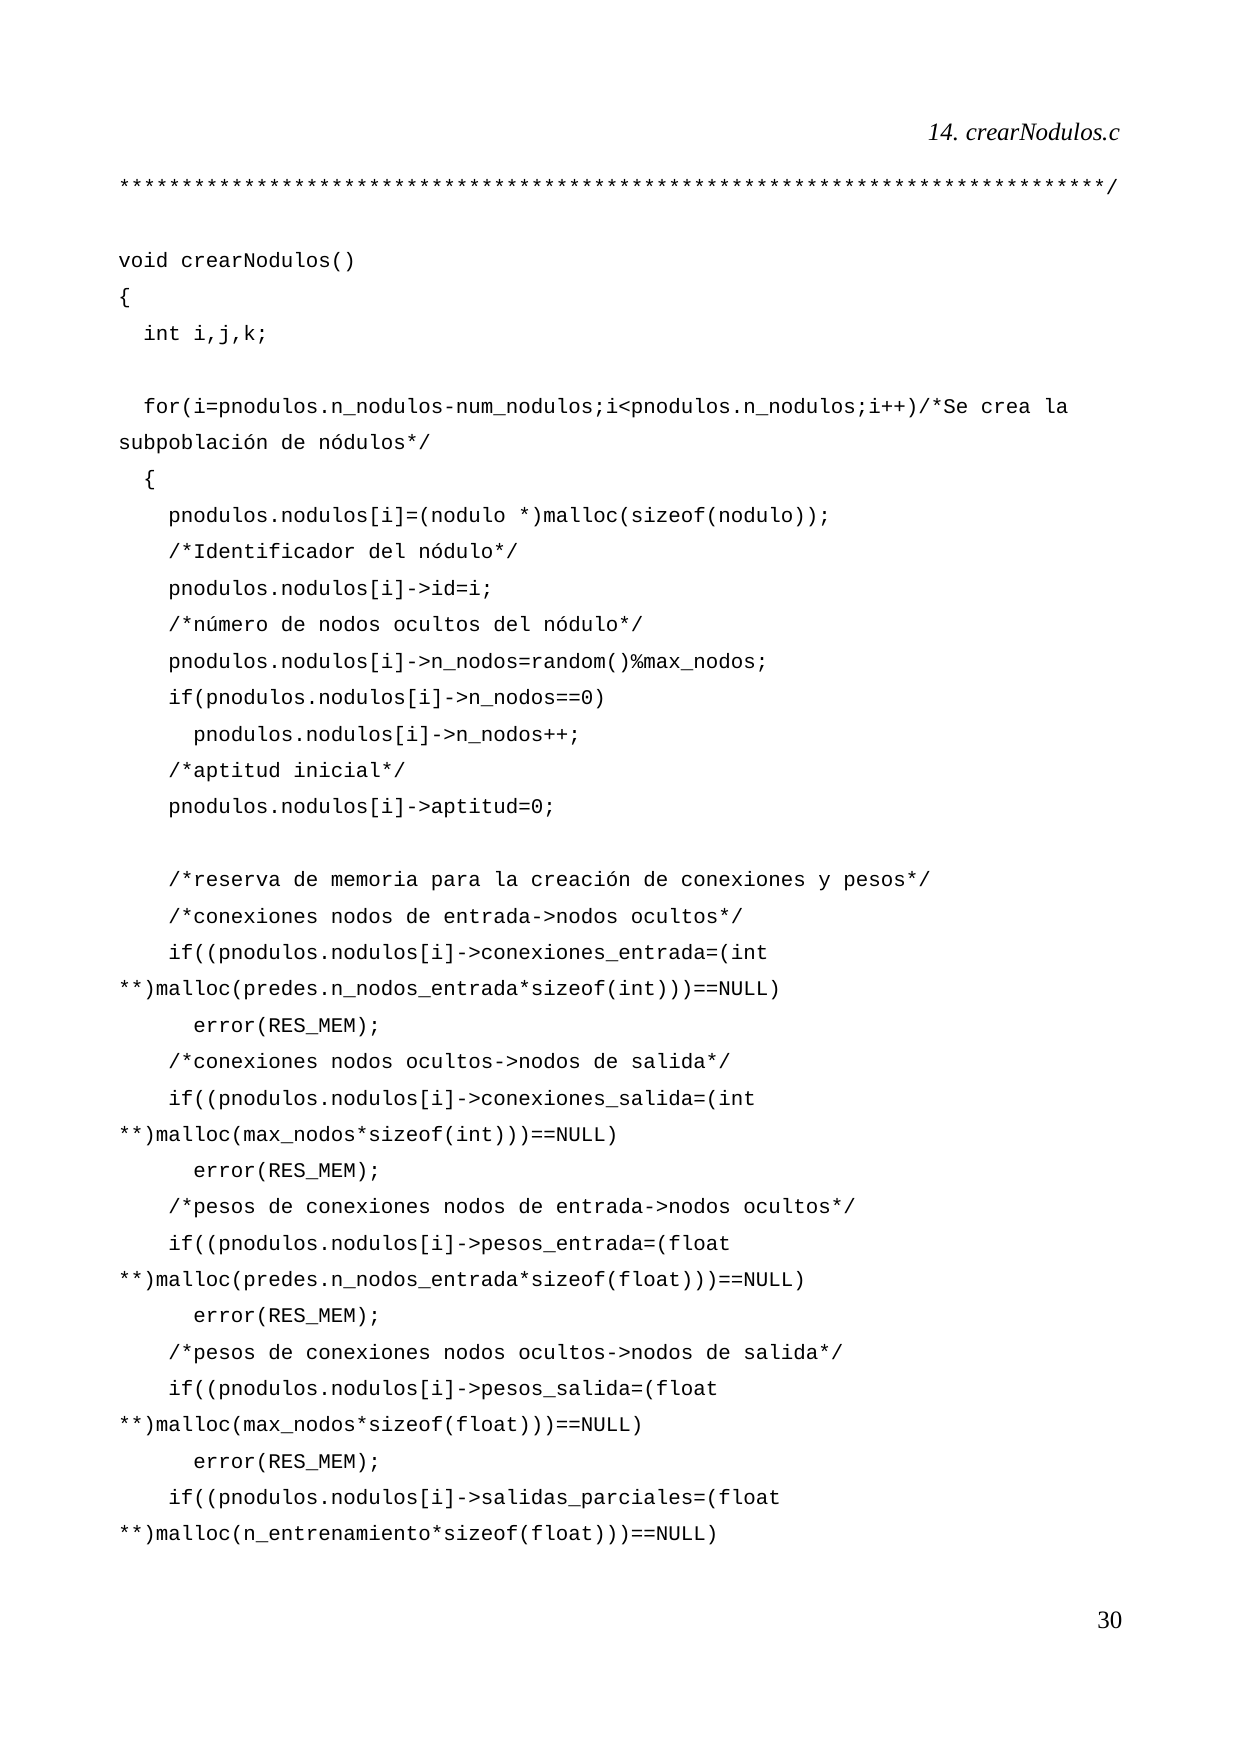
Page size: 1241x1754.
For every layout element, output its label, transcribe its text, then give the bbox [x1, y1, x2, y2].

text pnodulos.nodulos[i]->id=i; [118, 578, 1122, 602]
text error(RES_MEM); [118, 1014, 1122, 1038]
text pnodulos.nodulos[i]->aptitud=0; [118, 796, 1122, 820]
text error(RES_MEM); [118, 1451, 1122, 1474]
text pnodulos.nodulos[i]=(nodulo *)malloc(sizeof(nodulo)); [118, 505, 1122, 529]
text { [118, 286, 1122, 310]
text if(pnodulos.nodulos[i]->n_nodos==0) [118, 687, 1122, 711]
text if((pnodulos.nodulos[i]->salidas_parciales=(float **)malloc(n_entrenamiento*sizeof(float)))==NULL) [118, 1487, 1122, 1547]
text /*pesos de conexiones nodos de entrada->nodos ocultos*/ [118, 1196, 1122, 1220]
text int i,j,k; [118, 323, 1122, 347]
text error(RES_MEM); [118, 1160, 1122, 1184]
text /*Identificador del nódulo*/ [118, 541, 1122, 565]
text if((pnodulos.nodulos[i]->conexiones_salida=(int **)malloc(max_nodos*sizeof(int)))==NULL) [118, 1087, 1122, 1147]
text { [118, 468, 1122, 492]
text /*pesos de conexiones nodos ocultos->nodos de salida*/ [118, 1342, 1122, 1366]
text /*aptitud inicial*/ [118, 760, 1122, 784]
text void crearNodulos() [118, 250, 1122, 274]
text for(i=pnodulos.n_nodulos-num_nodulos;i<pnodulos.n_nodulos;i++)/*Se crea la subpoblación de nódulos*/ [118, 396, 1122, 456]
text /*conexiones nodos de entrada->nodos ocultos*/ [118, 906, 1122, 930]
text if((pnodulos.nodulos[i]->conexiones_entrada=(int **)malloc(predes.n_nodos_entrada*sizeof(int)))==NULL) [118, 942, 1122, 1002]
text if((pnodulos.nodulos[i]->pesos_salida=(float **)malloc(max_nodos*sizeof(float)))==NULL) [118, 1378, 1122, 1438]
text error(RES_MEM); [118, 1305, 1122, 1329]
text /*reserva de memoria para la creación de conexiones y pesos*/ [118, 869, 1122, 893]
text pnodulos.nodulos[i]->n_nodos++; [118, 723, 1122, 747]
text if((pnodulos.nodulos[i]->pesos_entrada=(float **)malloc(predes.n_nodos_entrada*sizeof(float)))==NULL) [118, 1233, 1122, 1293]
text pnodulos.nodulos[i]->n_nodos=random()%max_nodos; [118, 651, 1122, 674]
text /*conexiones nodos ocultos->nodos de salida*/ [118, 1051, 1122, 1075]
text *******************************************************************************/ [118, 177, 1122, 201]
text /*número de nodos ocultos del nódulo*/ [118, 614, 1122, 638]
